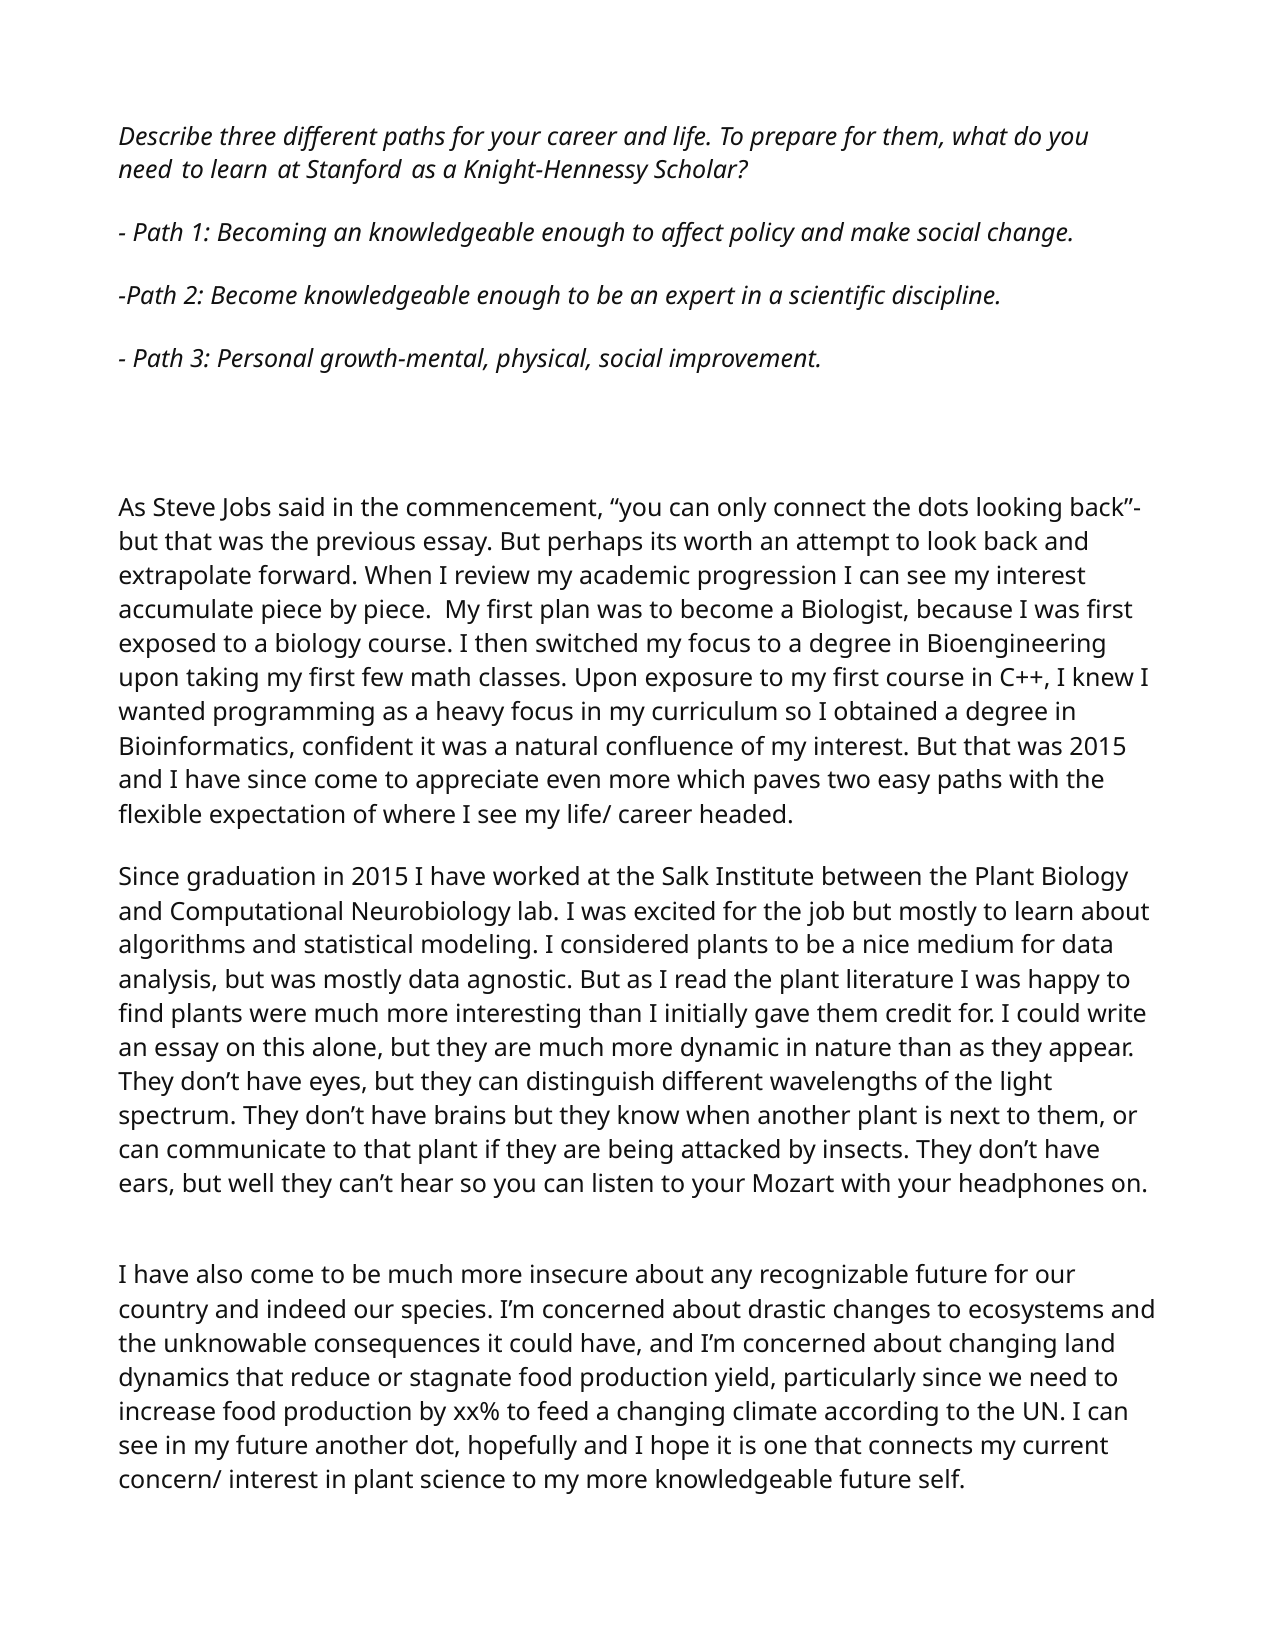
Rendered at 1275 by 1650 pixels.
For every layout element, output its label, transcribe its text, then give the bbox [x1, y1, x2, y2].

text Describe three different paths for your career and life. To prepare for them, what do you need to learn at Stanford as a Knight-Hennessy Scholar? [118, 118, 1157, 186]
text - Path 1: Becoming an knowledgeable enough to affect policy and make social change. [118, 215, 1157, 249]
text Since graduation in 2015 I have worked at the Salk Institute between the Plant Biology and Computational Neurobiology lab. I was excited for the job but mostly to learn about algorithms and statistical modeling. I considered plants to be a nice medium for data analysis, but was mostly data agnostic. But as I read the plant literature I was happy to find plants were much more interesting than I initially gave them credit for. I could write an essay on this alone, but they are much more dynamic in nature than as they appear. They don’t have eyes, but they can distinguish different wavelengths of the light spectrum. They don’t have brains but they know when another plant is next to them, or can communicate to that plant if they are being attacked by insects. They don’t have ears, but well they can’t hear so you can listen to your Mozart with your headphones on. [118, 859, 1157, 1200]
text I have also come to be much more insecure about any recognizable future for our country and indeed our species. I’m concerned about drastic changes to ecosystems and the unknowable consequences it could have, and I’m concerned about changing land dynamics that reduce or stagnate food production yield, particularly since we need to increase food production by xx% to feed a changing climate according to the UN. I can see in my future another dot, hopefully and I hope it is one that connects my current concern/ interest in plant science to my more knowledgeable future self. [118, 1257, 1157, 1496]
text - Path 3: Personal growth-mental, physical, social improvement. [118, 341, 1157, 375]
text -Path 2: Become knowledgeable enough to be an expert in a scientific discipline. [118, 278, 1157, 312]
text As Steve Jobs said in the commencement, “you can only connect the dots looking back”-but that was the previous essay. But perhaps its worth an attempt to look back and extrapolate forward. When I review my academic progression I can see my interest accumulate piece by piece. My first plan was to become a Biologist, because I was first exposed to a biology course. I then switched my focus to a degree in Bioengineering upon taking my first few math classes. Upon exposure to my first course in C++, I knew I wanted programming as a heavy focus in my curriculum so I obtained a degree in Bioinformatics, confident it was a natural confluence of my interest. But that was 2015 and I have since come to appreciate even more which paves two easy paths with the flexible expectation of where I see my life/ career headed. [118, 490, 1157, 830]
